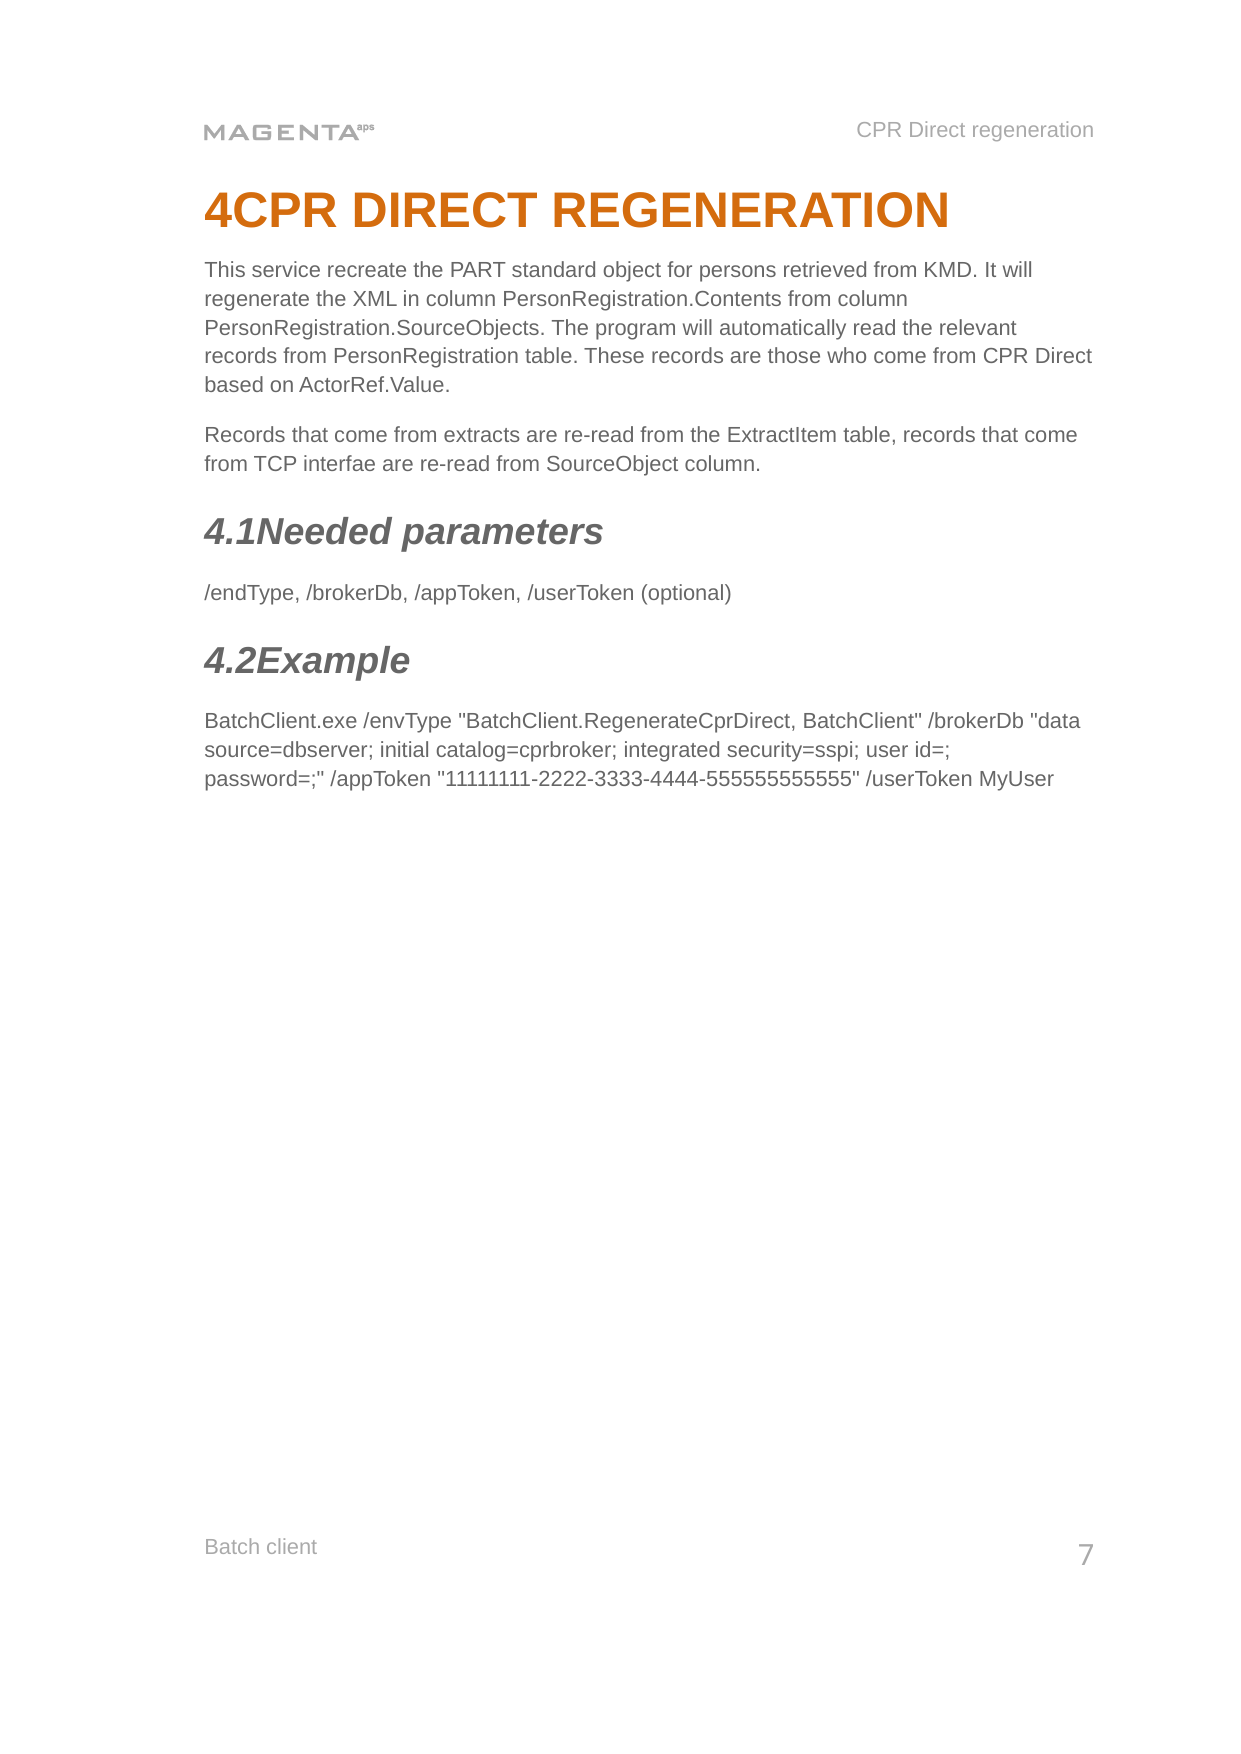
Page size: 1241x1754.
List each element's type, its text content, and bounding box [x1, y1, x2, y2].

subtitle Needed parameters [204, 498, 1094, 556]
text Records that come from extracts are re-read from the ExtractItem table, records that come from TCP interfae are re-read from SourceObject column. [204, 419, 1094, 477]
subtitle Example [204, 627, 1094, 685]
text This service recreate the PART standard object for persons retrieved from KMD. It will regenerate the XML in column PersonRegistration.Contents from column PersonRegistration.SourceObjects. The program will automatically read the relevant records from PersonRegistration table. These records are those who come from CPR Direct based on ActorRef.Value. [204, 254, 1094, 399]
text BatchClient.exe /envType "BatchClient.RegenerateCprDirect, BatchClient" /brokerDb "data source=dbserver; initial catalog=cprbroker; integrated security=sspi; user id=; password=;" /appToken "11111111-2222-3333-4444-555555555555" /userToken MyUser [204, 706, 1094, 793]
subtitle CPR Direct regeneration [204, 181, 1094, 239]
text /endType, /brokerDb, /appToken, /userToken (optional) [204, 577, 1094, 606]
